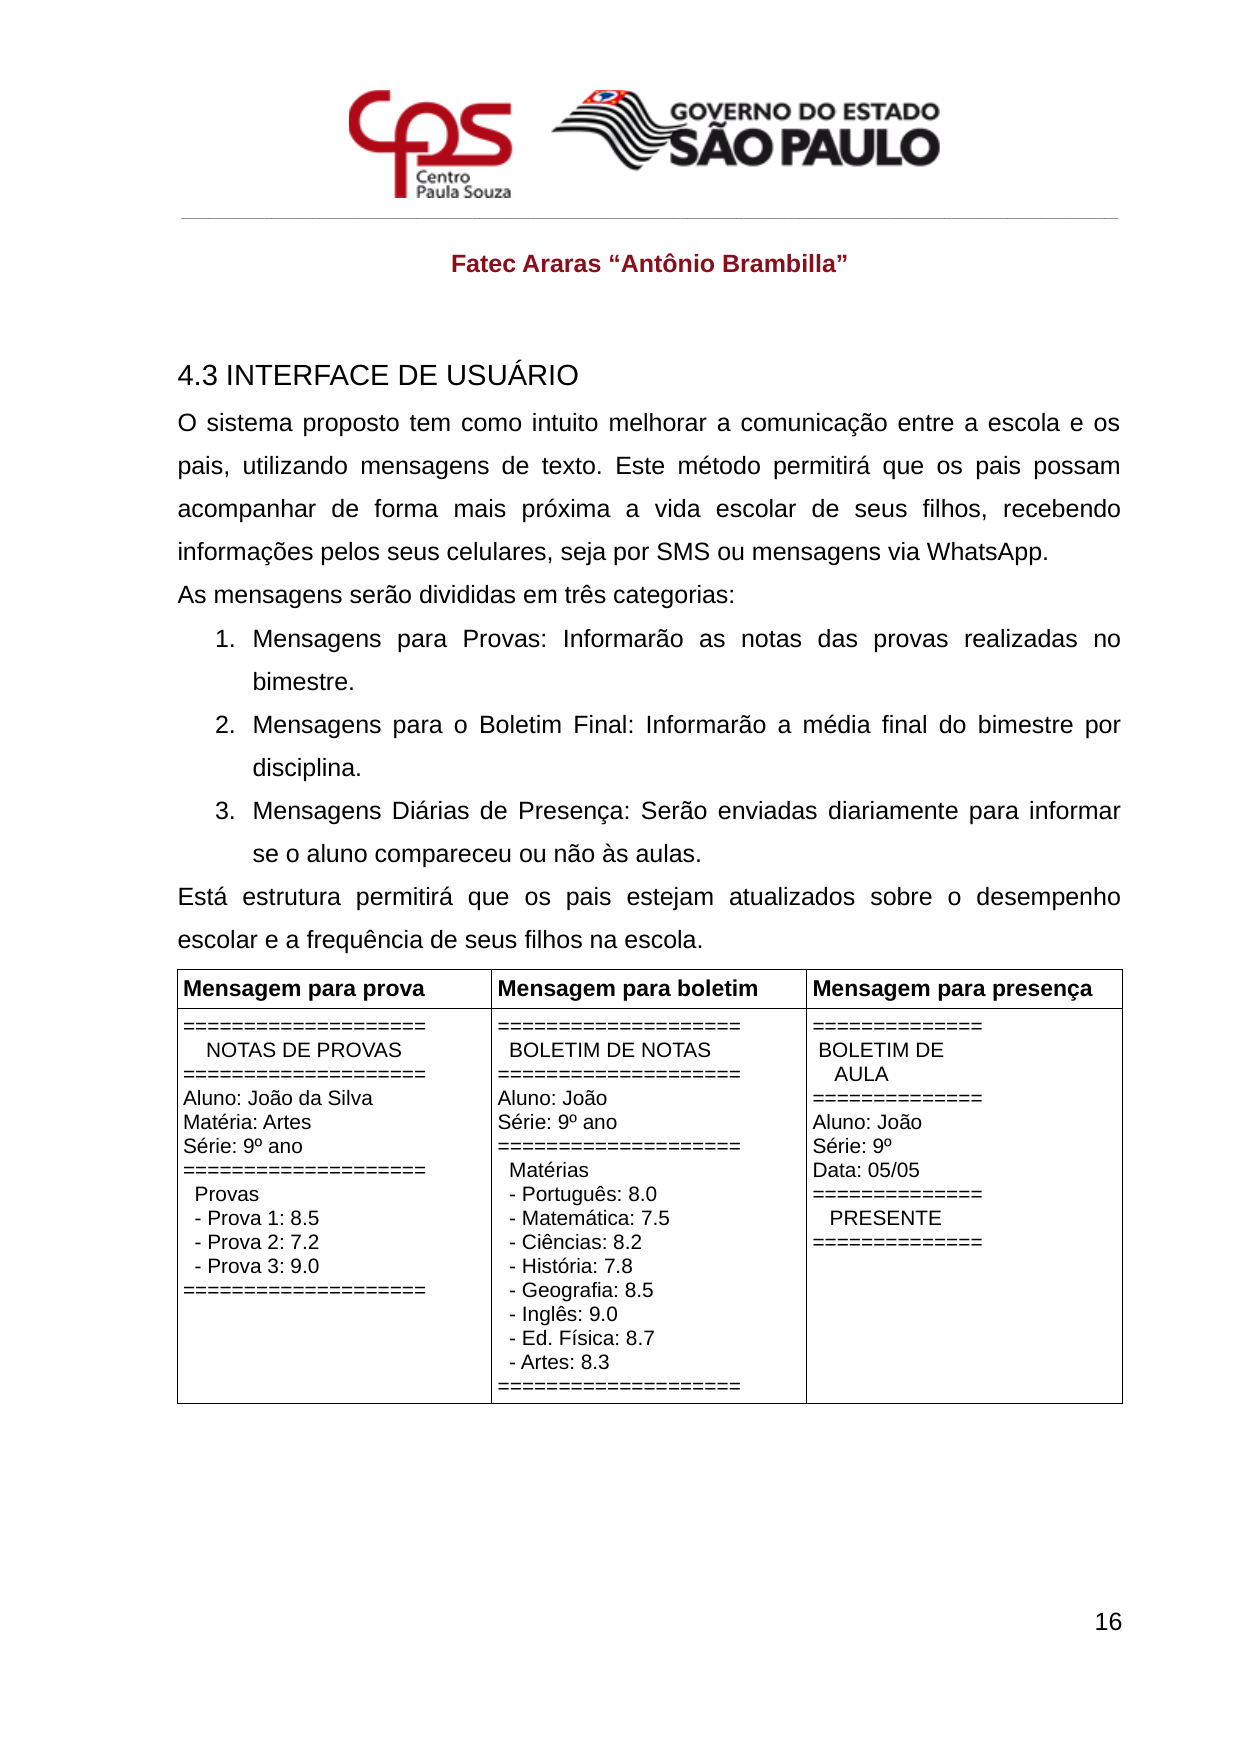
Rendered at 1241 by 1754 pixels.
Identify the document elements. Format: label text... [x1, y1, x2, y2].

table_cell ==================== NOTAS DE PROVAS ==================== Aluno: João da Silva Matéria: Artes Série: 9º ano ==================== Provas - Prova 1: 8.5 - Prova 2: 7.2 - Prova 3: 9.0 ==================== [178, 1009, 491, 1403]
list Mensagens para o Boletim Final: Informarão a média final do bimestre por disciplina. [215, 710, 1122, 782]
list Mensagens Diárias de Presença: Serão enviadas diariamente para informar se o aluno compareceu ou não às aulas. [215, 796, 1122, 868]
table_cell ============== BOLETIM DE AULA ============== Aluno: João Série: 9º Data: 05/05 ============== PRESENTE ============== [807, 1009, 1122, 1403]
text As mensagens serão divididas em três categorias: [177, 580, 1122, 609]
table_header Mensagem para prova [178, 970, 491, 1007]
table_header Mensagem para boletim [492, 970, 806, 1007]
table_header Mensagem para presença [807, 970, 1122, 1007]
text 4.3 INTERFACE DE USUÁRIO [177, 358, 1122, 391]
text Está estrutura permitirá que os pais estejam atualizados sobre o desempenho escolar e a frequência de seus filhos na escola. [177, 882, 1122, 954]
list Mensagens para Provas: Informarão as notas das provas realizadas no bimestre. [215, 623, 1122, 695]
text O sistema proposto tem como intuito melhorar a comunicação entre a escola e os pais, utilizando mensagens de texto. Este método permitirá que os pais possam acompanhar de forma mais próxima a vida escolar de seus filhos, recebendo informações pelos seus celulares, seja por SMS ou mensagens via WhatsApp. [177, 408, 1122, 566]
picture [348, 90, 940, 198]
table_cell ==================== BOLETIM DE NOTAS ==================== Aluno: João Série: 9º ano ==================== Matérias - Português: 8.0 - Matemática: 7.5 - Ciências: 8.2 - História: 7.8 - Geografia: 8.5 - Inglês: 9.0 - Ed. Física: 8.7 - Artes: 8.3 ==================== [492, 1009, 806, 1403]
